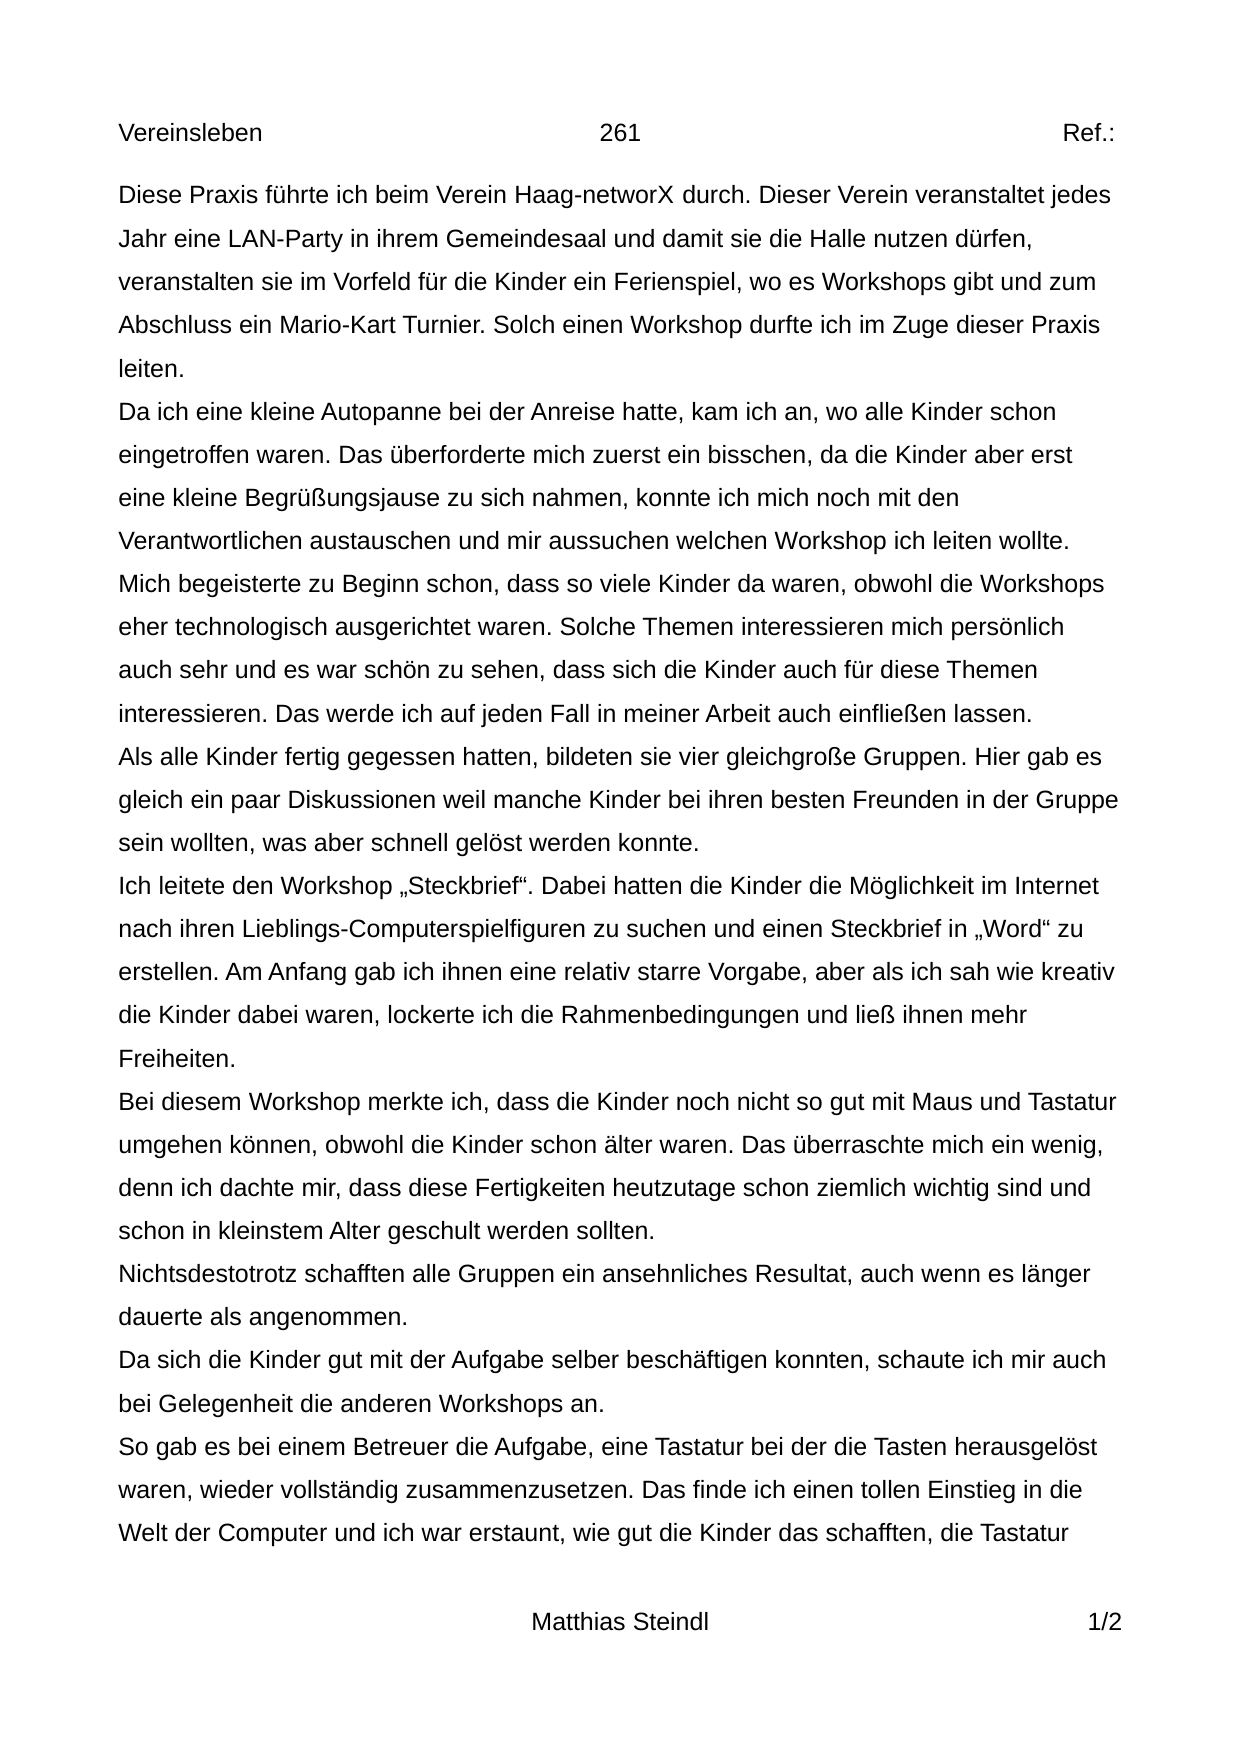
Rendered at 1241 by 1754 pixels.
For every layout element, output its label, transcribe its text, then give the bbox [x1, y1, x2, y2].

text So gab es bei einem Betreuer die Aufgabe, eine Tastatur bei der die Tasten herausgelöst waren, wieder vollständig zusammenzusetzen. Das finde ich einen tollen Einstieg in die Welt der Computer und ich war erstaunt, wie gut die Kinder das schafften, die Tastatur [118, 1432, 1122, 1547]
text Mich begeisterte zu Beginn schon, dass so viele Kinder da waren, obwohl die Workshops eher technologisch ausgerichtet waren. Solche Themen interessieren mich persönlich auch sehr und es war schön zu sehen, dass sich die Kinder auch für diese Themen interessieren. Das werde ich auf jeden Fall in meiner Arbeit auch einfließen lassen. [118, 569, 1122, 727]
text Ich leitete den Workshop „Steckbrief“. Dabei hatten die Kinder die Möglichkeit im Internet nach ihren Lieblings-Computerspielfiguren zu suchen und einen Steckbrief in „Word“ zu erstellen. Am Anfang gab ich ihnen eine relativ starre Vorgabe, aber als ich sah wie kreativ die Kinder dabei waren, lockerte ich die Rahmenbedingungen und ließ ihnen mehr Freiheiten. [118, 871, 1122, 1072]
text Da ich eine kleine Autopanne bei der Anreise hatte, kam ich an, wo alle Kinder schon eingetroffen waren. Das überforderte mich zuerst ein bisschen, da die Kinder aber erst eine kleine Begrüßungsjause zu sich nahmen, konnte ich mich noch mit den Verantwortlichen austauschen und mir aussuchen welchen Workshop ich leiten wollte. [118, 397, 1122, 555]
text Diese Praxis führte ich beim Verein Haag-networX durch. Dieser Verein veranstaltet jedes Jahr eine LAN-Party in ihrem Gemeindesaal und damit sie die Halle nutzen dürfen, veranstalten sie im Vorfeld für die Kinder ein Ferienspiel, wo es Workshops gibt und zum Abschluss ein Mario-Kart Turnier. Solch einen Workshop durfte ich im Zuge dieser Praxis leiten. [118, 176, 1122, 382]
text Da sich die Kinder gut mit der Aufgabe selber beschäftigen konnten, schaute ich mir auch bei Gelegenheit die anderen Workshops an. [118, 1346, 1122, 1417]
text Als alle Kinder fertig gegessen hatten, bildeten sie vier gleichgroße Gruppen. Hier gab es gleich ein paar Diskussionen weil manche Kinder bei ihren besten Freunden in der Gruppe sein wollten, was aber schnell gelöst werden konnte. [118, 742, 1122, 857]
text Nichtsdestotrotz schafften alle Gruppen ein ansehnliches Resultat, auch wenn es länger dauerte als angenommen. [118, 1259, 1122, 1331]
text Bei diesem Workshop merkte ich, dass die Kinder noch nicht so gut mit Maus und Tastatur umgehen können, obwohl die Kinder schon älter waren. Das überraschte mich ein wenig, denn ich dachte mir, dass diese Fertigkeiten heutzutage schon ziemlich wichtig sind und schon in kleinstem Alter geschult werden sollten. [118, 1087, 1122, 1245]
